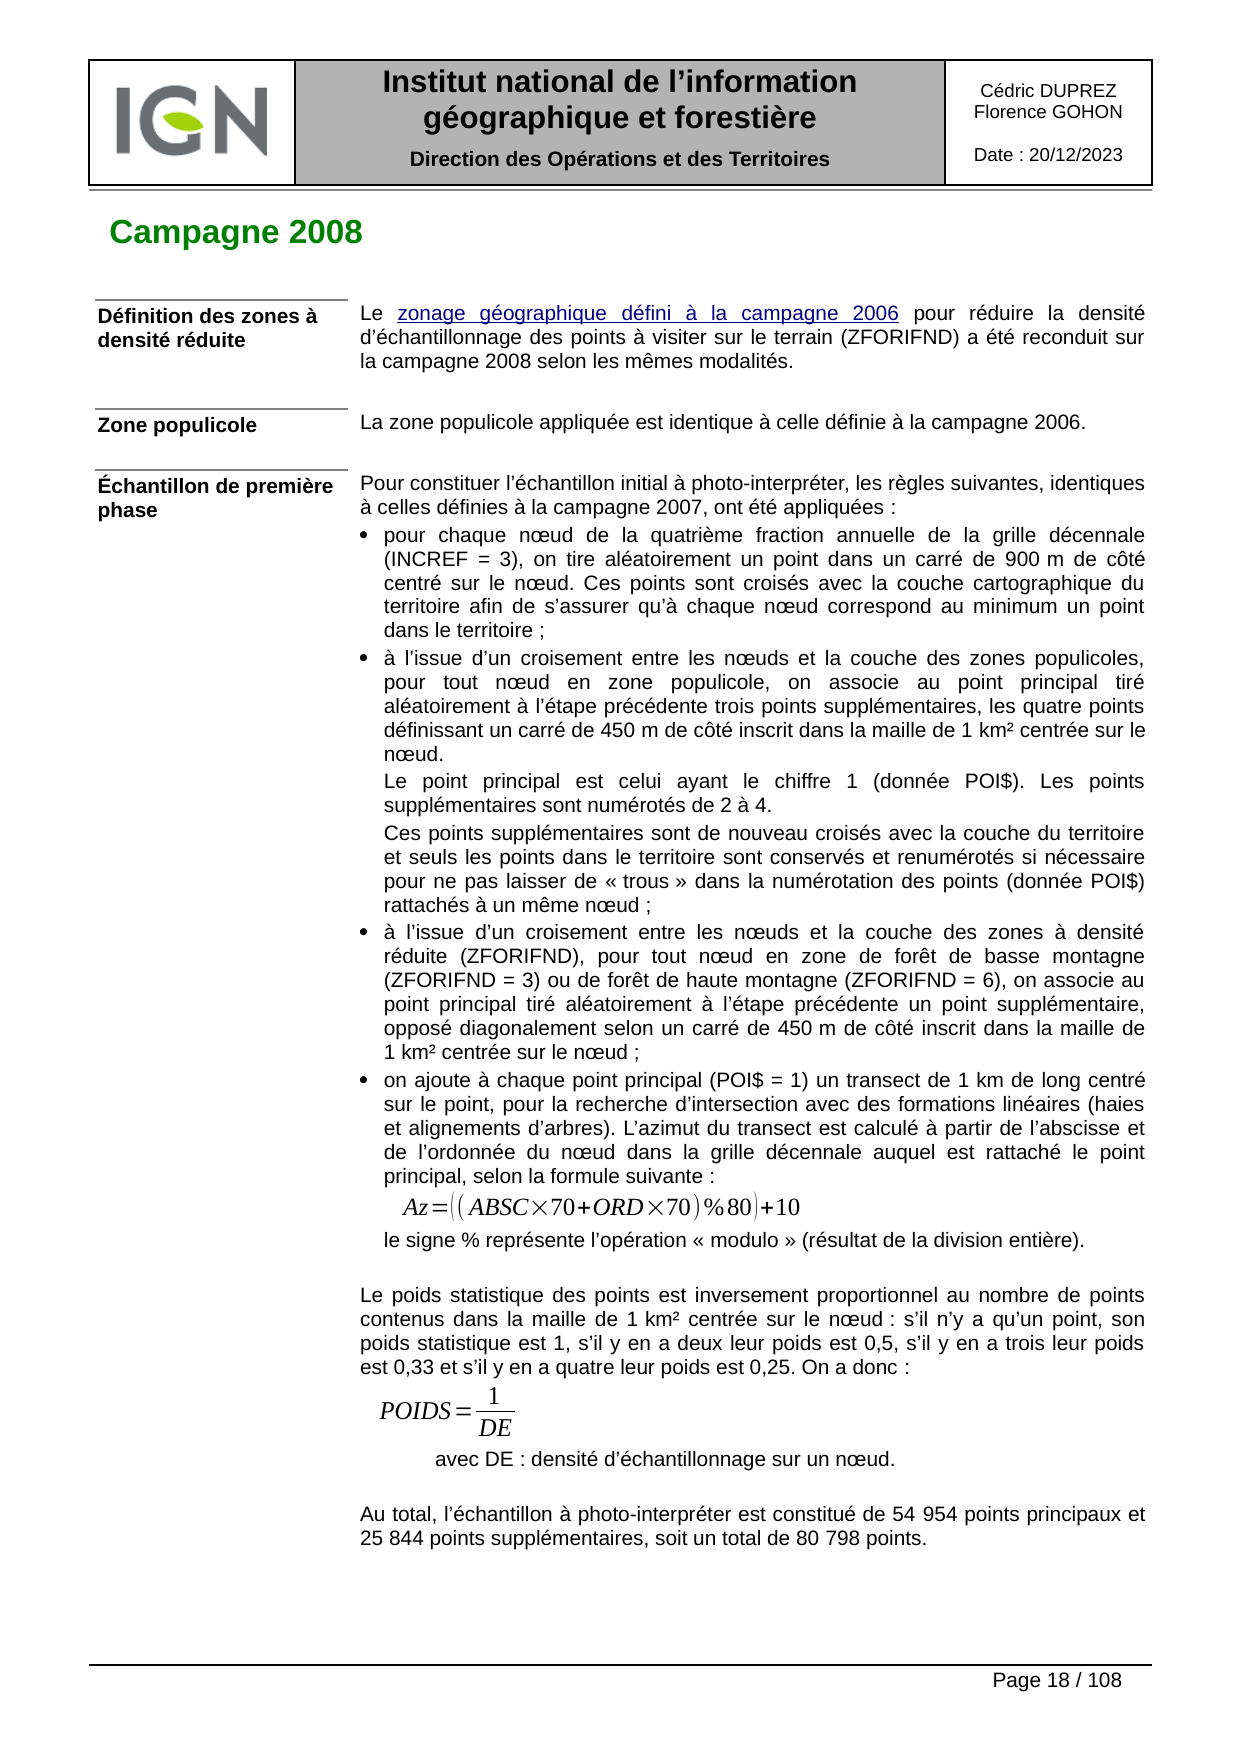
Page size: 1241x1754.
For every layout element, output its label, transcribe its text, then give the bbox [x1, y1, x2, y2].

table_header Le zonage géographique défini à la campagne 2006 pour réduire la densité d’échantillonnage des points à visiter sur le terrain (ZFORIFND) a été reconduit sur la campagne 2008 selon les mêmes modalités. [354, 298, 1152, 406]
table_cell Zone populicole [89, 406, 354, 467]
table_header Définition des zones à densité réduite [89, 298, 354, 406]
subtitle Campagne 2008 [88, 190, 1152, 271]
picture [91, 62, 293, 180]
table_cell La zone populicole appliquée est identique à celle définie à la campagne 2006. [354, 406, 1152, 467]
table_cell Échantillon de première phase [89, 468, 354, 1583]
table_cell Pour constituer l’échantillon initial à photo-interpréter, les règles suivantes, identiques à celles définies à la campagne 2007, ont été appliquées : pour chaque nœud de la quatrième fraction annuelle de la grille décennale (INCREF = 3), on tire aléatoirement un point dans un carré de 900 m de côté centré sur le nœud. Ces points sont croisés avec la couche cartographique du territoire afin de s’assurer qu’à chaque nœud correspond au minimum un point dans le territoire ; à l’issue d’un croisement entre les nœuds et la couche des zones populicoles, pour tout nœud en zone populicole, on associe au point principal tiré aléatoirement à l’étape précédente trois points supplémentaires, les quatre points définissant un carré de 450 m de côté inscrit dans la maille de 1 km² centrée sur le nœud. Le point principal est celui ayant le chiffre 1 (donnée POI$). Les points supplémentaires sont numérotés de 2 à 4. Ces points supplémentaires sont de nouveau croisés avec la couche du territoire et seuls les points dans le territoire sont conservés et renumérotés si nécessaire pour ne pas laisser de « trous » dans la numérotation des points (donnée POI$) rattachés à un même nœud ; à l’issue d’un croisement entre les nœuds et la couche des zones à densité réduite (ZFORIFND), pour tout nœud en zone de forêt de basse montagne (ZFORIFND = 3) ou de forêt de haute montagne (ZFORIFND = 6), on associe au point principal tiré aléatoirement à l’étape précédente un point supplémentaire, opposé diagonalement selon un carré de 450 m de côté inscrit dans la maille de 1 km² centrée sur le nœud ; on ajoute à chaque point principal (POI$ = 1) un transect de 1 km de long centré sur le point, pour la recherche d’intersection avec des formations linéaires (haies et alignements d’arbres). L’azimut du transect est calculé à partir de l’abscisse et de l’ordonnée du nœud dans la grille décennale auquel est rattaché le point principal, selon la formule suivante : le signe % représente l’opération « modulo » (résultat de la division entière). Le poids statistique des points est inversement proportionnel au nombre de points contenus dans la maille de 1 km² centrée sur le nœud : s’il n’y a qu’un point, son poids statistique est 1, s’il y en a deux leur poids est 0,5, s’il y en a trois leur poids est 0,33 et s’il y en a quatre leur poids est 0,25. On a donc : avec DE : densité d’échantillonnage sur un nœud. Au total, l’échantillon à photo-interpréter est constitué de 54 954 points principaux et 25 844 points supplémentaires, soit un total de 80 798 points. [354, 468, 1152, 1583]
